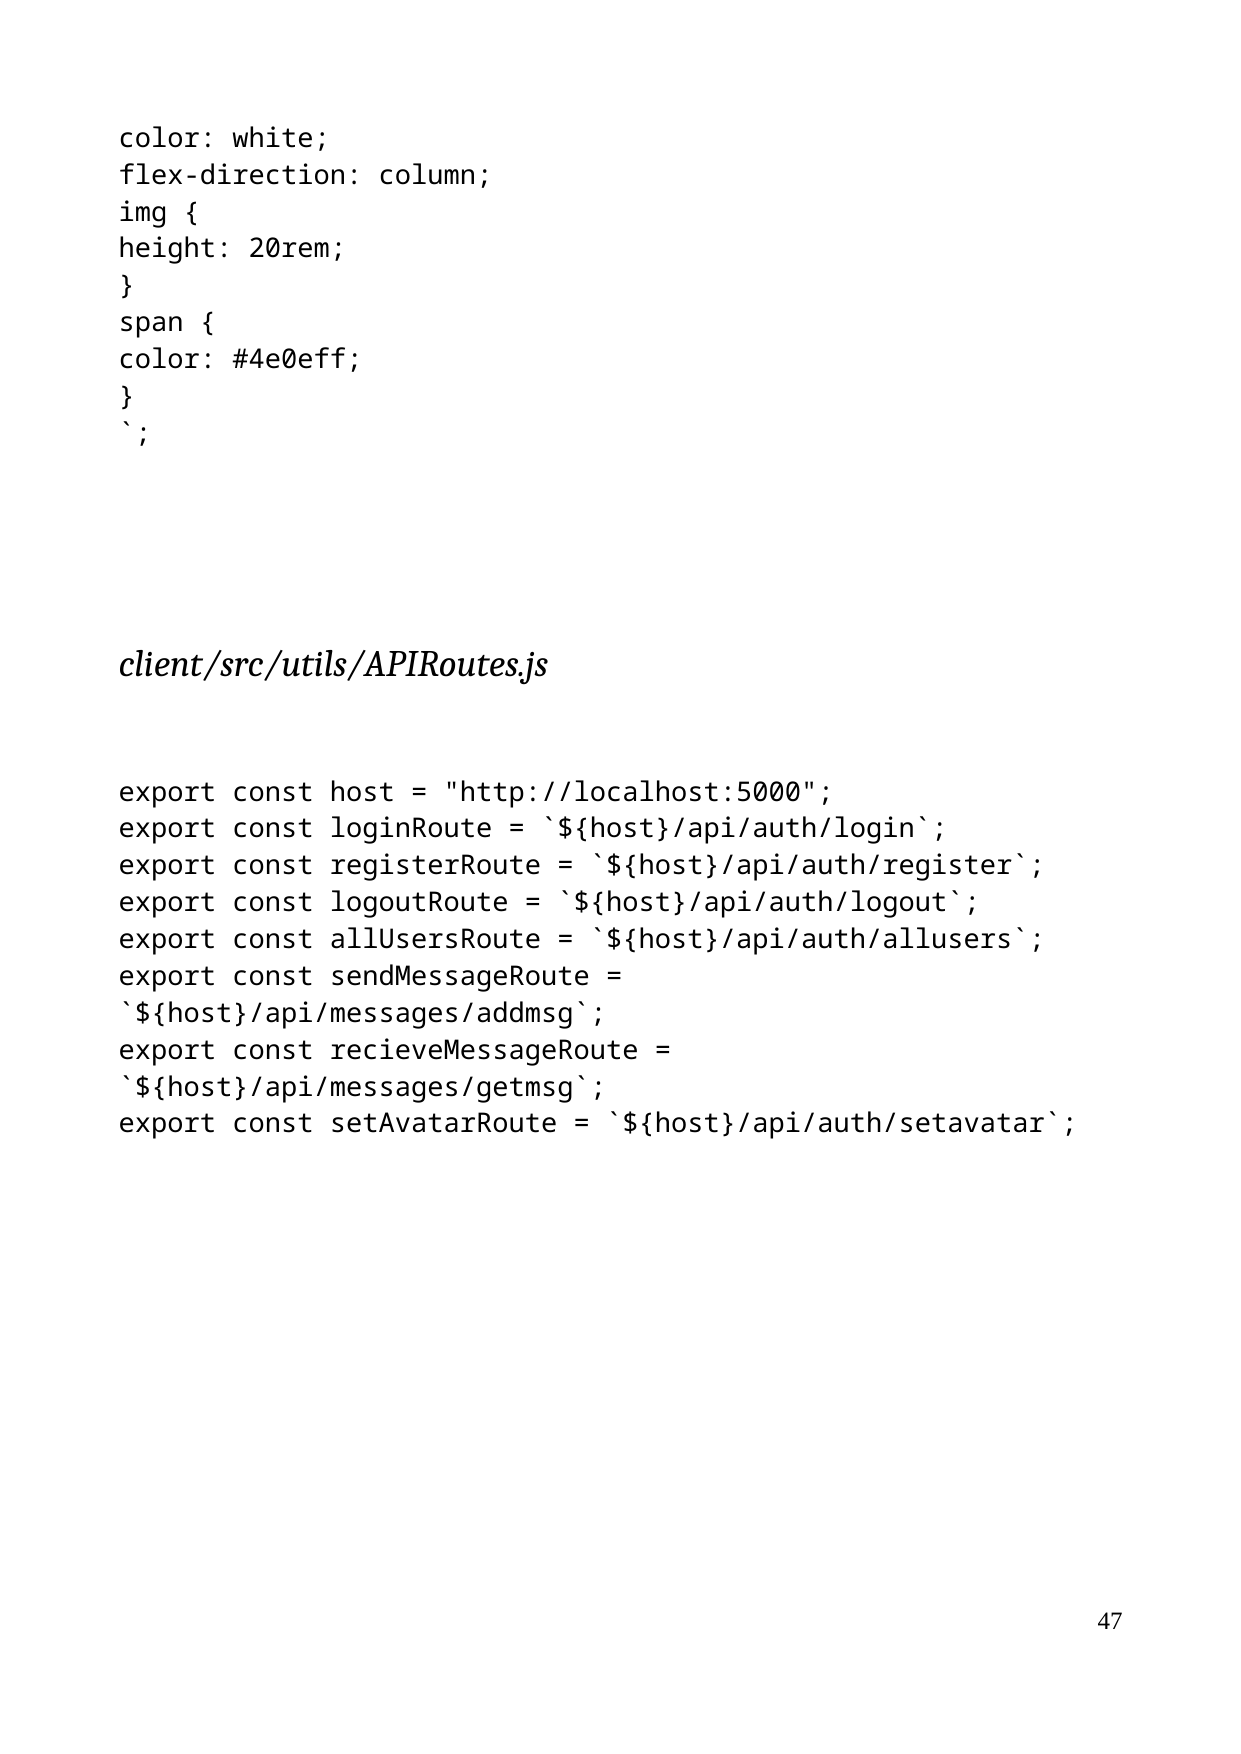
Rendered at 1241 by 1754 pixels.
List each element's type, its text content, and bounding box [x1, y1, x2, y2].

text export const allUsersRoute = `${host}/api/auth/allusers`; [118, 919, 1122, 956]
text height: 20rem; [118, 229, 1122, 266]
text color: white; [118, 118, 1122, 155]
text export const recieveMessageRoute = `${host}/api/messages/getmsg`; [118, 1030, 1122, 1104]
text client/src/utils/APIRoutes.js [118, 643, 1122, 686]
text export const setAvatarRoute = `${host}/api/auth/setavatar`; [118, 1104, 1122, 1141]
text export const sendMessageRoute = `${host}/api/messages/addmsg`; [118, 956, 1122, 1030]
text span { [118, 303, 1122, 339]
text export const registerRoute = `${host}/api/auth/register`; [118, 846, 1122, 883]
text } [118, 266, 1122, 303]
text color: #4e0eff; [118, 339, 1122, 376]
text export const logoutRoute = `${host}/api/auth/logout`; [118, 883, 1122, 919]
text flex-direction: column; [118, 155, 1122, 192]
text } [118, 376, 1122, 413]
text `; [118, 413, 1122, 450]
text img { [118, 192, 1122, 229]
text export const loginRoute = `${host}/api/auth/login`; [118, 809, 1122, 846]
text export const host = "http://localhost:5000"; [118, 772, 1122, 809]
